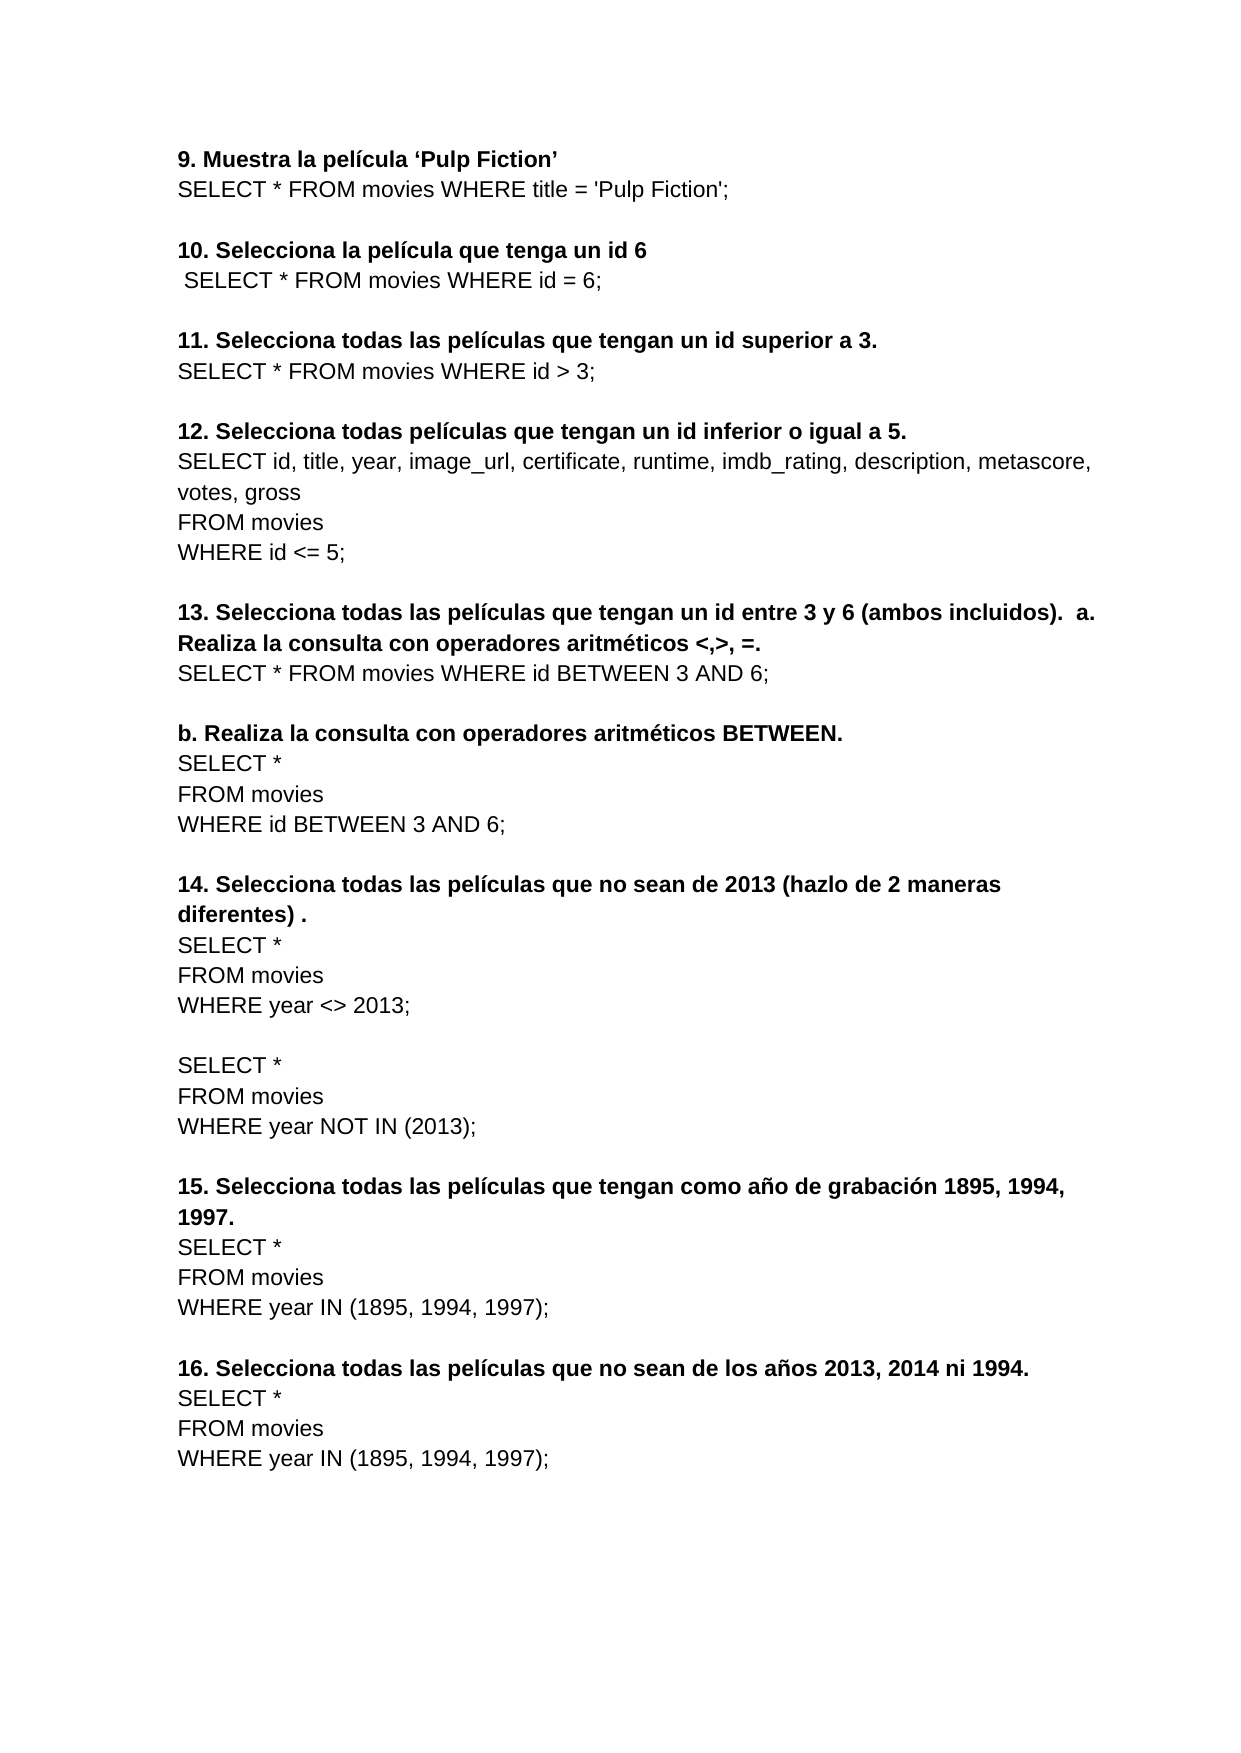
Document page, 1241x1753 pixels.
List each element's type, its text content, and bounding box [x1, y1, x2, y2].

text SELECT id, title, year, image_url, certificate, runtime, imdb_rating, description, metascore, votes, gross [177, 448, 1113, 505]
text SELECT * FROM movies WHERE title = 'Pulp Fiction'; [177, 176, 1113, 203]
text WHERE year IN (1895, 1994, 1997); [177, 1294, 1113, 1320]
text FROM movies [177, 1083, 1113, 1109]
text SELECT * [177, 750, 1113, 777]
text 16. Selecciona todas las películas que no sean de los años 2013, 2014 ni 1994. [177, 1354, 1113, 1381]
text WHERE year NOT IN (2013); [177, 1113, 1113, 1139]
text WHERE year <> 2013; [177, 992, 1113, 1018]
text FROM movies [177, 509, 1113, 535]
text 15. Selecciona todas las películas que tengan como año de grabación 1895, 1994, 1997. [177, 1173, 1113, 1230]
text FROM movies [177, 781, 1113, 807]
text FROM movies [177, 1415, 1113, 1441]
text SELECT * FROM movies WHERE id BETWEEN 3 AND 6; [177, 660, 1113, 686]
text SELECT * FROM movies WHERE id > 3; [177, 358, 1113, 384]
text WHERE id <= 5; [177, 539, 1113, 565]
text 12. Selecciona todas películas que tengan un id inferior o igual a 5. [177, 418, 1113, 444]
text 14. Selecciona todas las películas que no sean de 2013 (hazlo de 2 maneras diferentes) . [177, 871, 1113, 928]
text FROM movies [177, 962, 1113, 988]
text SELECT * [177, 1385, 1113, 1411]
text SELECT * FROM movies WHERE id = 6; [177, 267, 1113, 293]
text 10. Selecciona la película que tenga un id 6 [177, 237, 1113, 263]
text WHERE year IN (1895, 1994, 1997); [177, 1445, 1113, 1471]
text 13. Selecciona todas las películas que tengan un id entre 3 y 6 (ambos incluidos). a. Realiza la consulta con operadores aritméticos <,>, =. [177, 599, 1113, 656]
text SELECT * [177, 932, 1113, 958]
text SELECT * [177, 1052, 1113, 1079]
text FROM movies [177, 1264, 1113, 1290]
text 11. Selecciona todas las películas que tengan un id superior a 3. [177, 327, 1113, 354]
text WHERE id BETWEEN 3 AND 6; [177, 811, 1113, 837]
text 9. Muestra la película ‘Pulp Fiction’ [177, 146, 1113, 172]
text SELECT * [177, 1234, 1113, 1260]
text b. Realiza la consulta con operadores aritméticos BETWEEN. [177, 720, 1113, 746]
